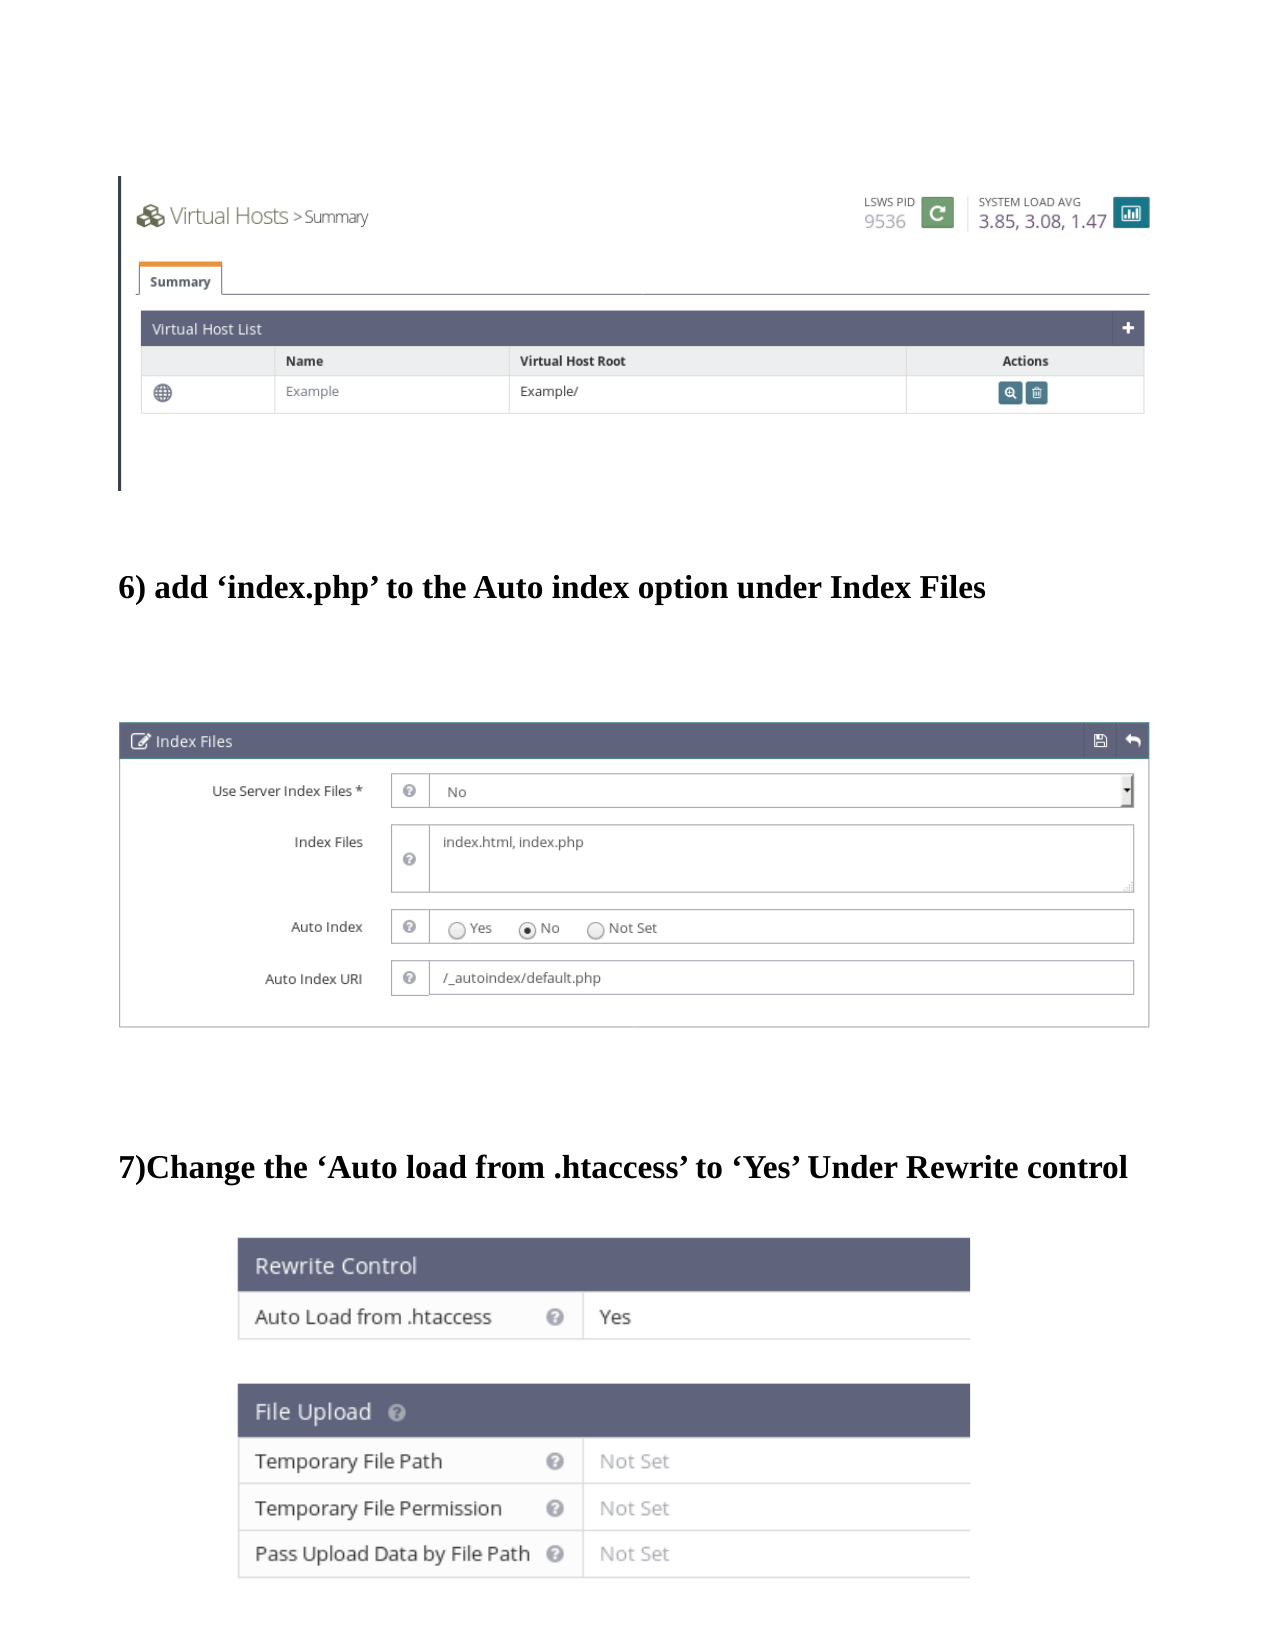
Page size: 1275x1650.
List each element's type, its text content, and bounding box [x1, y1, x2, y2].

text 7)Change the ‘Auto load from .htaccess’ to ‘Yes’ Under Rewrite control [118, 1148, 1157, 1186]
picture [118, 176, 1157, 491]
picture [236, 1236, 971, 1591]
picture [118, 721, 1157, 1033]
text 6) add ‘index.php’ to the Auto index option under Index Files [118, 568, 1157, 606]
